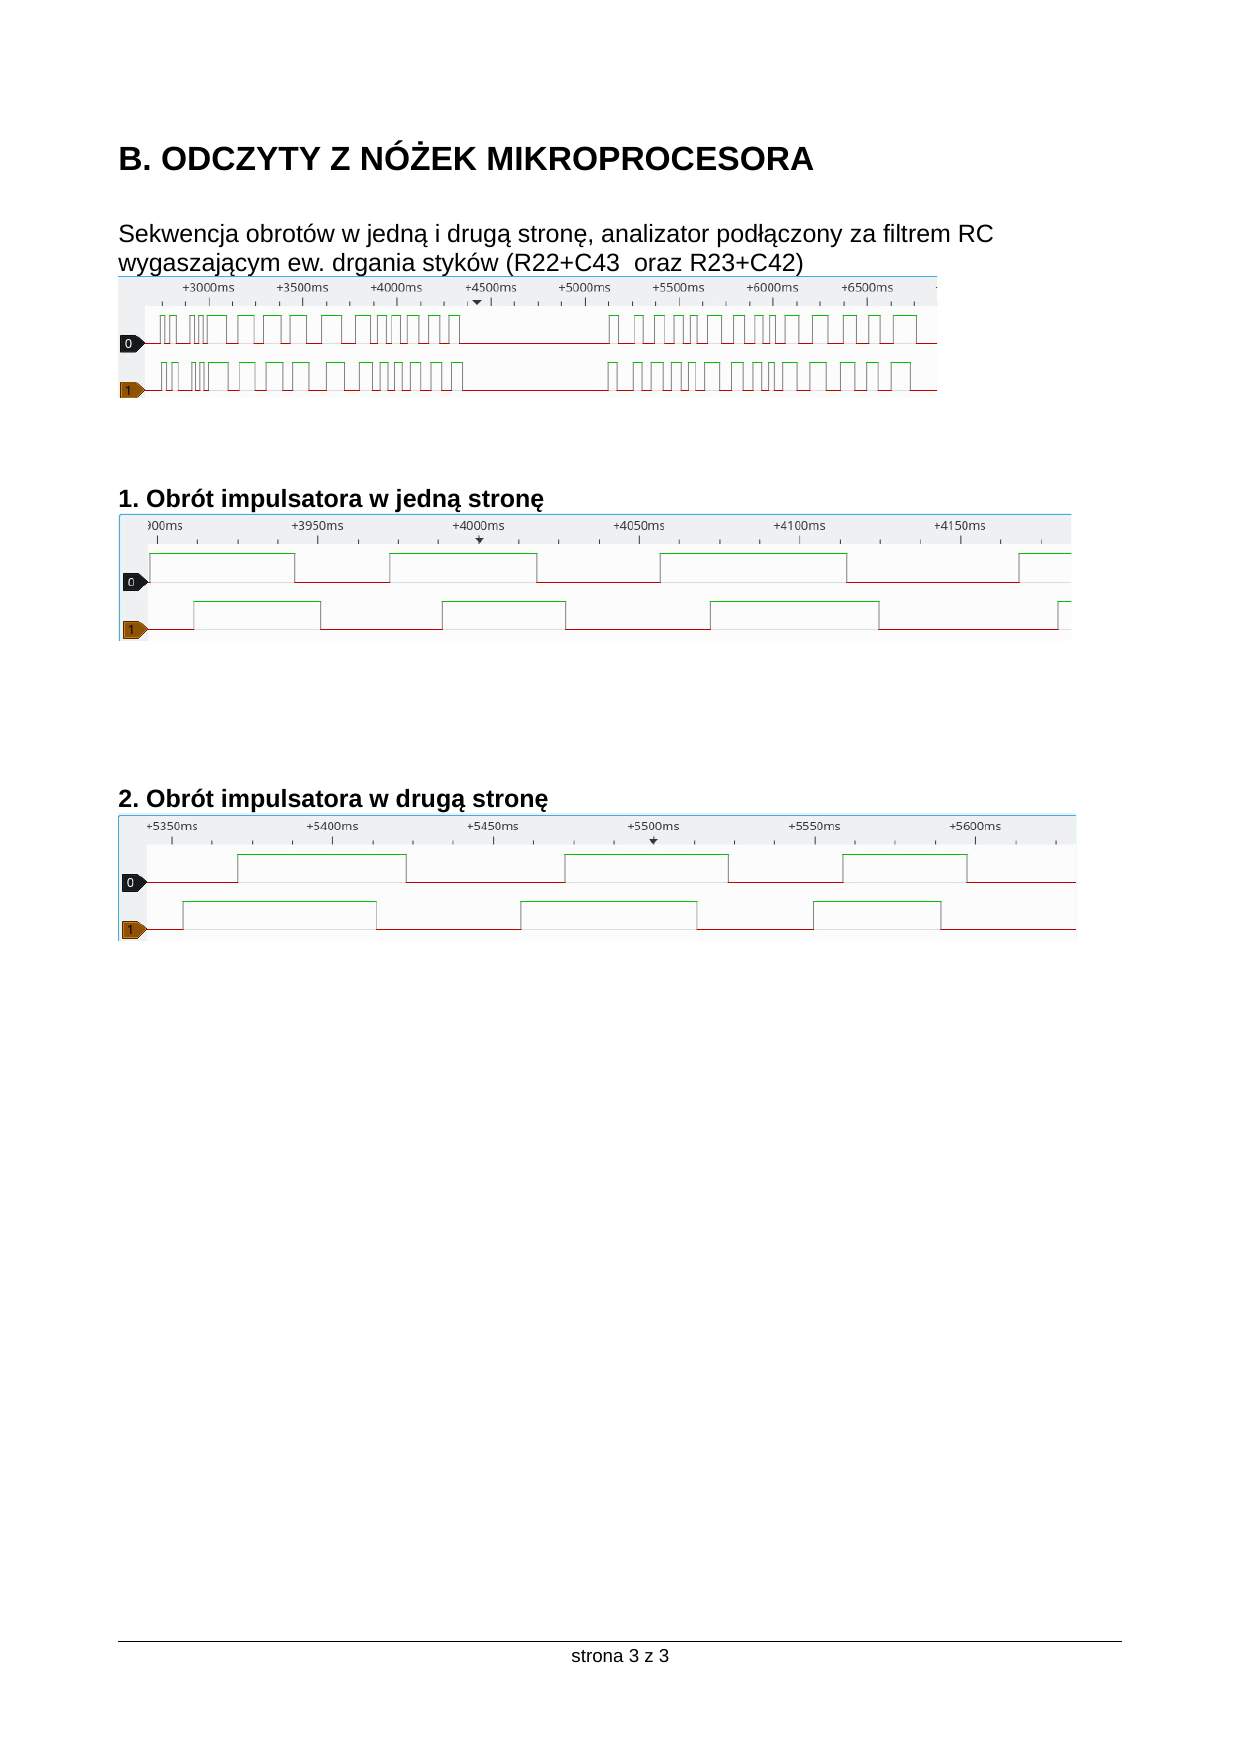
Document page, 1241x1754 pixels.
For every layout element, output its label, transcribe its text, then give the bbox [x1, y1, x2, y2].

text Sekwencja obrotów w jedną i drugą stronę, analizator podłączony za filtrem RC wygaszającym ew. drgania styków (R22+C43 oraz R23+C42) [118, 219, 1122, 276]
text 1. Obrót impulsatora w jedną stronę [118, 484, 1122, 513]
picture [118, 513, 1072, 641]
subtitle B. ODCZYTY Z NÓŻEK MIKROPROCESORA [118, 139, 1122, 178]
text 2. Obrót impulsatora w drugą stronę [118, 784, 1122, 813]
picture [118, 813, 1077, 941]
picture [118, 276, 938, 398]
